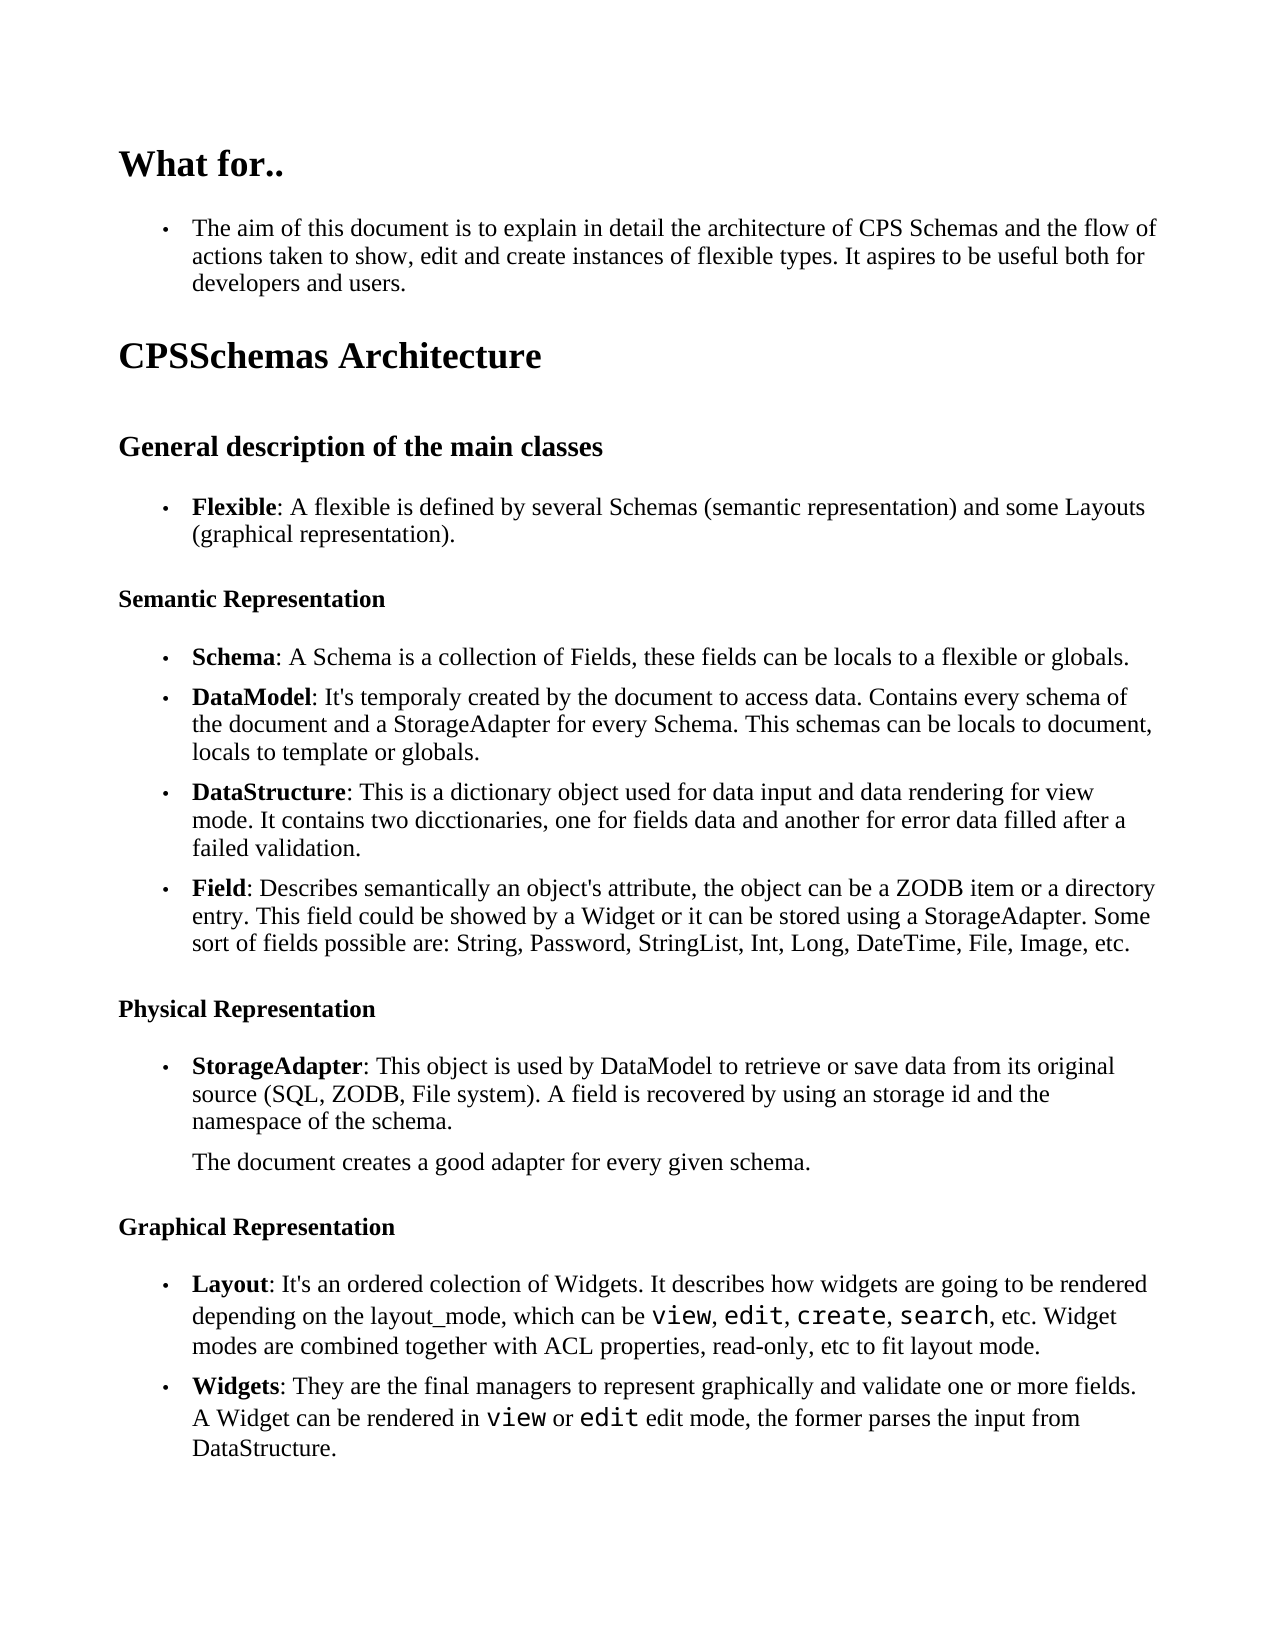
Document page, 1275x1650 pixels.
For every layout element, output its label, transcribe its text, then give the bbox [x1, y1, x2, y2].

list Flexible: A flexible is defined by several Schemas (semantic representation) and some Layouts (graphical representation). [162, 493, 1157, 548]
list Widgets: They are the final managers to represent graphically and validate one or more fields. A Widget can be rendered in view or edit edit mode, the former parses the input from DataStructure. [162, 1372, 1157, 1461]
list DataStructure: This is a dictionary object used for data input and data rendering for view mode. It contains two dicctionaries, one for fields data and another for error data filled after a failed validation. [162, 778, 1157, 862]
subtitle Graphical Representation [118, 1213, 1157, 1241]
subtitle CPSSchemas Architecture [118, 335, 1157, 376]
subtitle Semantic Representation [118, 586, 1157, 613]
list DataModel: It's temporaly created by the document to access data. Contains every schema of the document and a StorageAdapter for every Schema. This schemas can be locals to document, locals to template or globals. [162, 683, 1157, 766]
list The document creates a good adapter for every given schema. [162, 1148, 1157, 1175]
list Field: Describes semantically an object's attribute, the object can be a ZODB item or a directory entry. This field could be showed by a Widget or it can be stored using a StorageAdapter. Some sort of fields possible are: String, Password, StringList, Int, Long, DateTime, File, Image, etc. [162, 874, 1157, 957]
list The aim of this document is to explain in detail the architecture of CPS Schemas and the flow of actions taken to show, edit and create instances of flexible types. It aspires to be useful both for developers and users. [162, 214, 1157, 297]
subtitle What for.. [118, 143, 1157, 185]
list Layout: It's an ordered colection of Widgets. It describes how widgets are going to be rendered depending on the layout_mode, which can be view, edit, create, search, etc. Widget modes are combined together with ACL properties, read-only, etc to fit layout mode. [162, 1270, 1157, 1359]
list Schema: A Schema is a collection of Fields, these fields can be locals to a flexible or globals. [162, 643, 1157, 670]
subtitle General description of the main classes [118, 431, 1157, 463]
list StorageAdapter: This object is used by DataModel to retrieve or save data from its original source (SQL, ZODB, File system). A field is recovered by using an storage id and the namespace of the schema. [162, 1052, 1157, 1135]
subtitle Physical Representation [118, 995, 1157, 1022]
